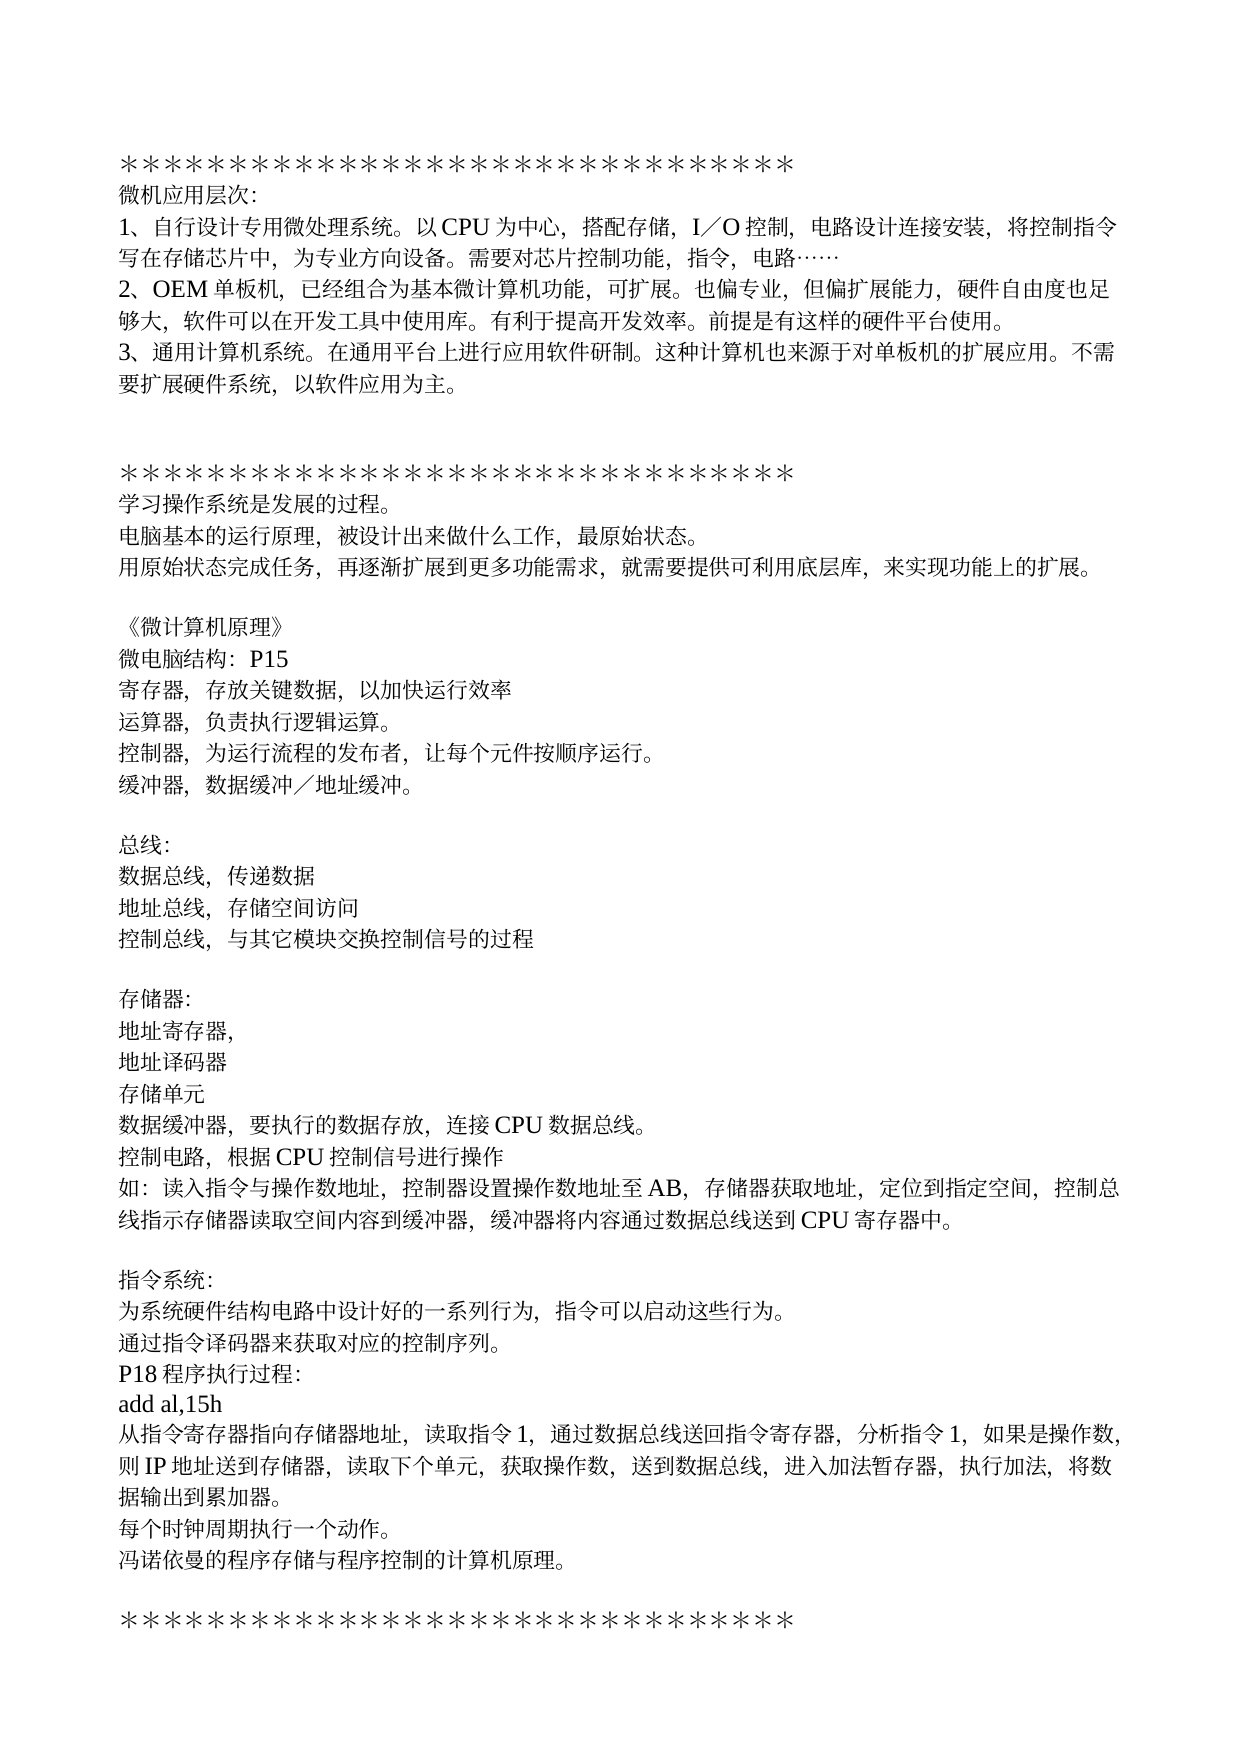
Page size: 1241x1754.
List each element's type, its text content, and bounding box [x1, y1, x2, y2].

text 《微计算机原理》 [118, 611, 1122, 642]
text P18程序执行过程： [118, 1357, 1122, 1389]
text 地址译码器 [118, 1046, 1122, 1077]
text ＊＊＊＊＊＊＊＊＊＊＊＊＊＊＊＊＊＊＊＊＊＊＊＊＊＊＊＊＊＊＊ [118, 456, 1122, 487]
text 学习操作系统是发展的过程。 [118, 487, 1122, 519]
text ＊＊＊＊＊＊＊＊＊＊＊＊＊＊＊＊＊＊＊＊＊＊＊＊＊＊＊＊＊＊＊ [118, 147, 1122, 178]
text 数据缓冲器，要执行的数据存放，连接CPU数据总线。 [118, 1108, 1122, 1140]
text 从指令寄存器指向存储器地址，读取指令1，通过数据总线送回指令寄存器，分析指令1，如果是操作数，则IP地址送到存储器，读取下个单元，获取操作数，送到数据总线，进入加法暂存器，执行加法，将数据输出到累加器。 [118, 1418, 1122, 1512]
text 电脑基本的运行原理，被设计出来做什么工作，最原始状态。 [118, 519, 1122, 550]
text 微电脑结构：P15 [118, 642, 1122, 673]
text 存储单元 [118, 1077, 1122, 1108]
text 缓冲器，数据缓冲／地址缓冲。 [118, 768, 1122, 799]
text 存储器： [118, 983, 1122, 1014]
text 寄存器，存放关键数据，以加快运行效率 [118, 673, 1122, 705]
text 冯诺依曼的程序存储与程序控制的计算机原理。 [118, 1543, 1122, 1575]
text 地址寄存器， [118, 1014, 1122, 1046]
text 数据总线，传递数据 [118, 859, 1122, 891]
text 每个时钟周期执行一个动作。 [118, 1512, 1122, 1543]
text 为系统硬件结构电路中设计好的一系列行为，指令可以启动这些行为。 [118, 1294, 1122, 1326]
text 控制电路，根据CPU控制信号进行操作 [118, 1140, 1122, 1171]
text 地址总线，存储空间访问 [118, 891, 1122, 922]
text 3、通用计算机系统。在通用平台上进行应用软件研制。这种计算机也来源于对单板机的扩展应用。不需要扩展硬件系统，以软件应用为主。 [118, 336, 1122, 398]
text 总线： [118, 828, 1122, 859]
text 微机应用层次： [118, 178, 1122, 210]
text 用原始状态完成任务，再逐渐扩展到更多功能需求，就需要提供可利用底层库，来实现功能上的扩展。 [118, 550, 1122, 582]
text 如：读入指令与操作数地址，控制器设置操作数地址至AB，存储器获取地址，定位到指定空间，控制总线指示存储器读取空间内容到缓冲器，缓冲器将内容通过数据总线送到CPU寄存器中。 [118, 1171, 1122, 1234]
text 1、自行设计专用微处理系统。以CPU为中心，搭配存储，I／O控制，电路设计连接安装，将控制指令写在存储芯片中，为专业方向设备。需要对芯片控制功能，指令，电路…… [118, 210, 1122, 273]
text add al,15h [118, 1389, 1122, 1418]
text 控制总线，与其它模块交换控制信号的过程 [118, 922, 1122, 954]
text 指令系统： [118, 1263, 1122, 1294]
text ＊＊＊＊＊＊＊＊＊＊＊＊＊＊＊＊＊＊＊＊＊＊＊＊＊＊＊＊＊＊＊ [118, 1604, 1122, 1635]
text 2、OEM单板机，已经组合为基本微计算机功能，可扩展。也偏专业，但偏扩展能力，硬件自由度也足够大，软件可以在开发工具中使用库。有利于提高开发效率。前提是有这样的硬件平台使用。 [118, 273, 1122, 336]
text 控制器，为运行流程的发布者，让每个元件按顺序运行。 [118, 736, 1122, 768]
text 运算器，负责执行逻辑运算。 [118, 705, 1122, 736]
text 通过指令译码器来获取对应的控制序列。 [118, 1326, 1122, 1357]
